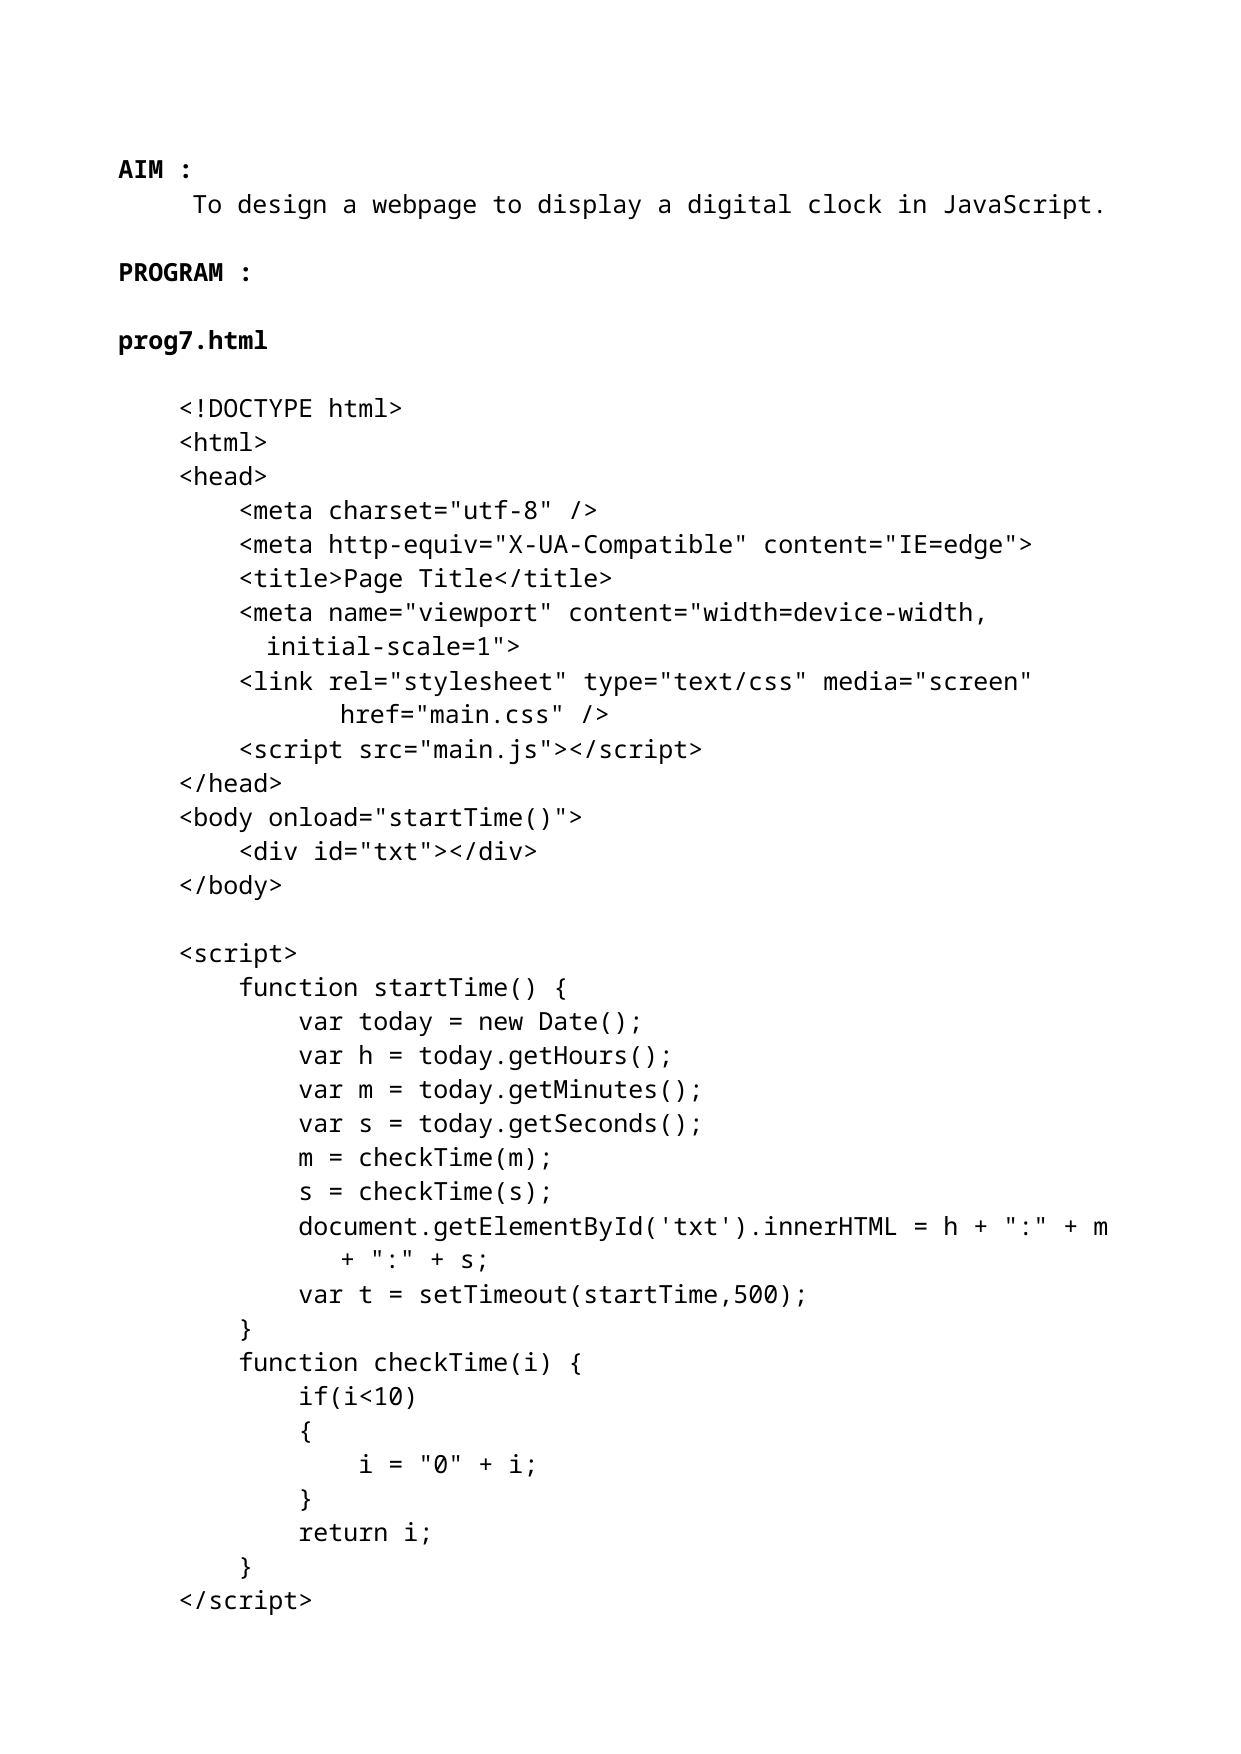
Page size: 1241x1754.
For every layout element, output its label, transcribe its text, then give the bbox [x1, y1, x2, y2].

text </head> [118, 765, 1122, 799]
text <script src="main.js"></script> [118, 731, 1122, 765]
text function checkTime(i) { [118, 1344, 1122, 1378]
text <div id="txt"></div> [118, 833, 1122, 867]
text To design a webpage to display a digital clock in JavaScript. [118, 186, 1122, 220]
text </script> [118, 1583, 1122, 1617]
text <meta charset="utf-8" /> [118, 493, 1122, 527]
text s = checkTime(s); [118, 1174, 1122, 1208]
text <meta http-equiv="X-UA-Compatible" content="IE=edge"> [118, 527, 1122, 561]
text document.getElementById('txt').innerHTML = h + ":" + m + ":" + s; [118, 1208, 1122, 1276]
text } [118, 1549, 1122, 1583]
text <!DOCTYPE html> [118, 391, 1122, 425]
text var t = setTimeout(startTime,500); [118, 1276, 1122, 1310]
text { [118, 1412, 1122, 1447]
text <meta name="viewport" content="width=device-width, initial-scale=1"> [118, 595, 1122, 663]
text var s = today.getSeconds(); [118, 1106, 1122, 1140]
text <script> [118, 936, 1122, 970]
text <body onload="startTime()"> [118, 799, 1122, 833]
text <html> [118, 425, 1122, 459]
text return i; [118, 1515, 1122, 1549]
text <head> [118, 459, 1122, 493]
text } [118, 1481, 1122, 1515]
text var m = today.getMinutes(); [118, 1072, 1122, 1106]
text if(i<10) [118, 1378, 1122, 1412]
text PROGRAM : [118, 254, 1122, 288]
text var today = new Date(); [118, 1004, 1122, 1038]
text AIM : [118, 152, 1122, 186]
text prog7.html [118, 322, 1122, 357]
text </body> [118, 867, 1122, 902]
text i = "0" + i; [118, 1447, 1122, 1481]
text } [118, 1310, 1122, 1344]
text <title>Page Title</title> [118, 561, 1122, 595]
text function startTime() { [118, 970, 1122, 1004]
text m = checkTime(m); [118, 1140, 1122, 1174]
text <link rel="stylesheet" type="text/css" media="screen" href="main.css" /> [118, 663, 1122, 731]
text var h = today.getHours(); [118, 1038, 1122, 1072]
